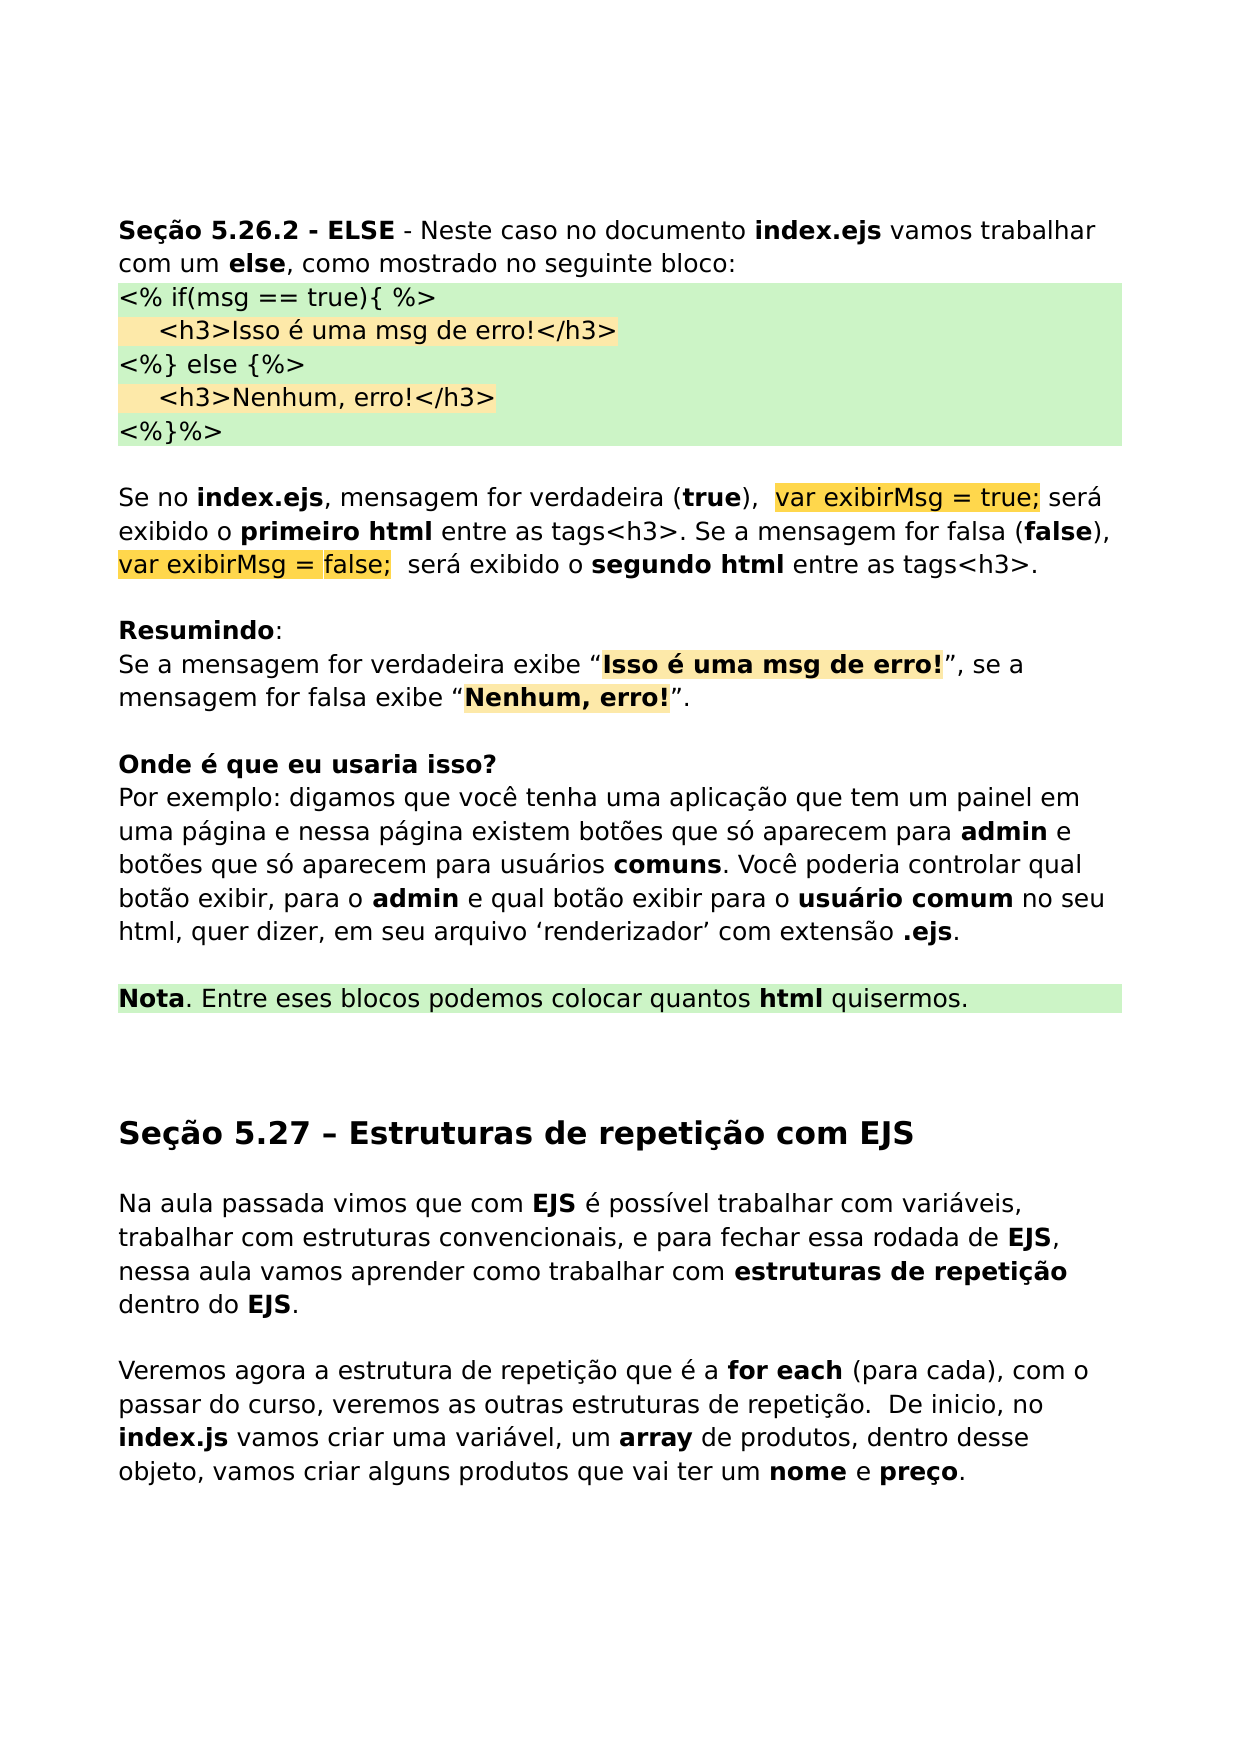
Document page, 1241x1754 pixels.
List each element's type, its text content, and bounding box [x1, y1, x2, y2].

text Seção 5.27 – Estruturas de repetição com EJS [118, 1115, 1122, 1151]
text <h3>Nenhum, erro!</h3> [118, 384, 1122, 413]
text <%} else {%> [118, 350, 1122, 379]
text Nota. Entre eses blocos podemos colocar quantos html quisermos. [118, 984, 1122, 1013]
text Na aula passada vimos que com EJS é possível trabalhar com variáveis, trabalhar com estruturas convencionais, e para fechar essa rodada de EJS, nessa aula vamos aprender como trabalhar com estruturas de repetição dentro do EJS. [118, 1189, 1122, 1319]
text Seção 5.26.2 - ELSE - Neste caso no documento index.ejs vamos trabalhar com um else, como mostrado no seguinte bloco: [118, 216, 1122, 279]
text Por exemplo: digamos que você tenha uma aplicação que tem um painel em uma página e nessa página existem botões que só aparecem para admin e botões que só aparecem para usuários comuns. Você poderia controlar qual botão exibir, para o admin e qual botão exibir para o usuário comum no seu html, quer dizer, em seu arquivo ‘renderizador’ com extensão .ejs. [118, 783, 1122, 947]
text Veremos agora a estrutura de repetição que é a for each (para cada), com o passar do curso, veremos as outras estruturas de repetição. De inicio, no index.js vamos criar uma variável, um array de produtos, dentro desse objeto, vamos criar alguns produtos que vai ter um nome e preço. [118, 1356, 1122, 1486]
text Se no index.ejs, mensagem for verdadeira (true), var exibirMsg = true; será exibido o primeiro html entre as tags<h3>. Se a mensagem for falsa (false), var exibirMsg = false; será exibido o segundo html entre as tags<h3>. [118, 483, 1122, 579]
text <% if(msg == true){ %> [118, 283, 1122, 312]
text <h3>Isso é uma msg de erro!</h3> [118, 317, 1122, 346]
text Se a mensagem for verdadeira exibe “Isso é uma msg de erro!”, se a mensagem for falsa exibe “Nenhum, erro!”. [118, 650, 1122, 713]
text Resumindo: [118, 617, 1122, 646]
text Onde é que eu usaria isso? [118, 750, 1122, 779]
text <%}%> [118, 417, 1122, 446]
